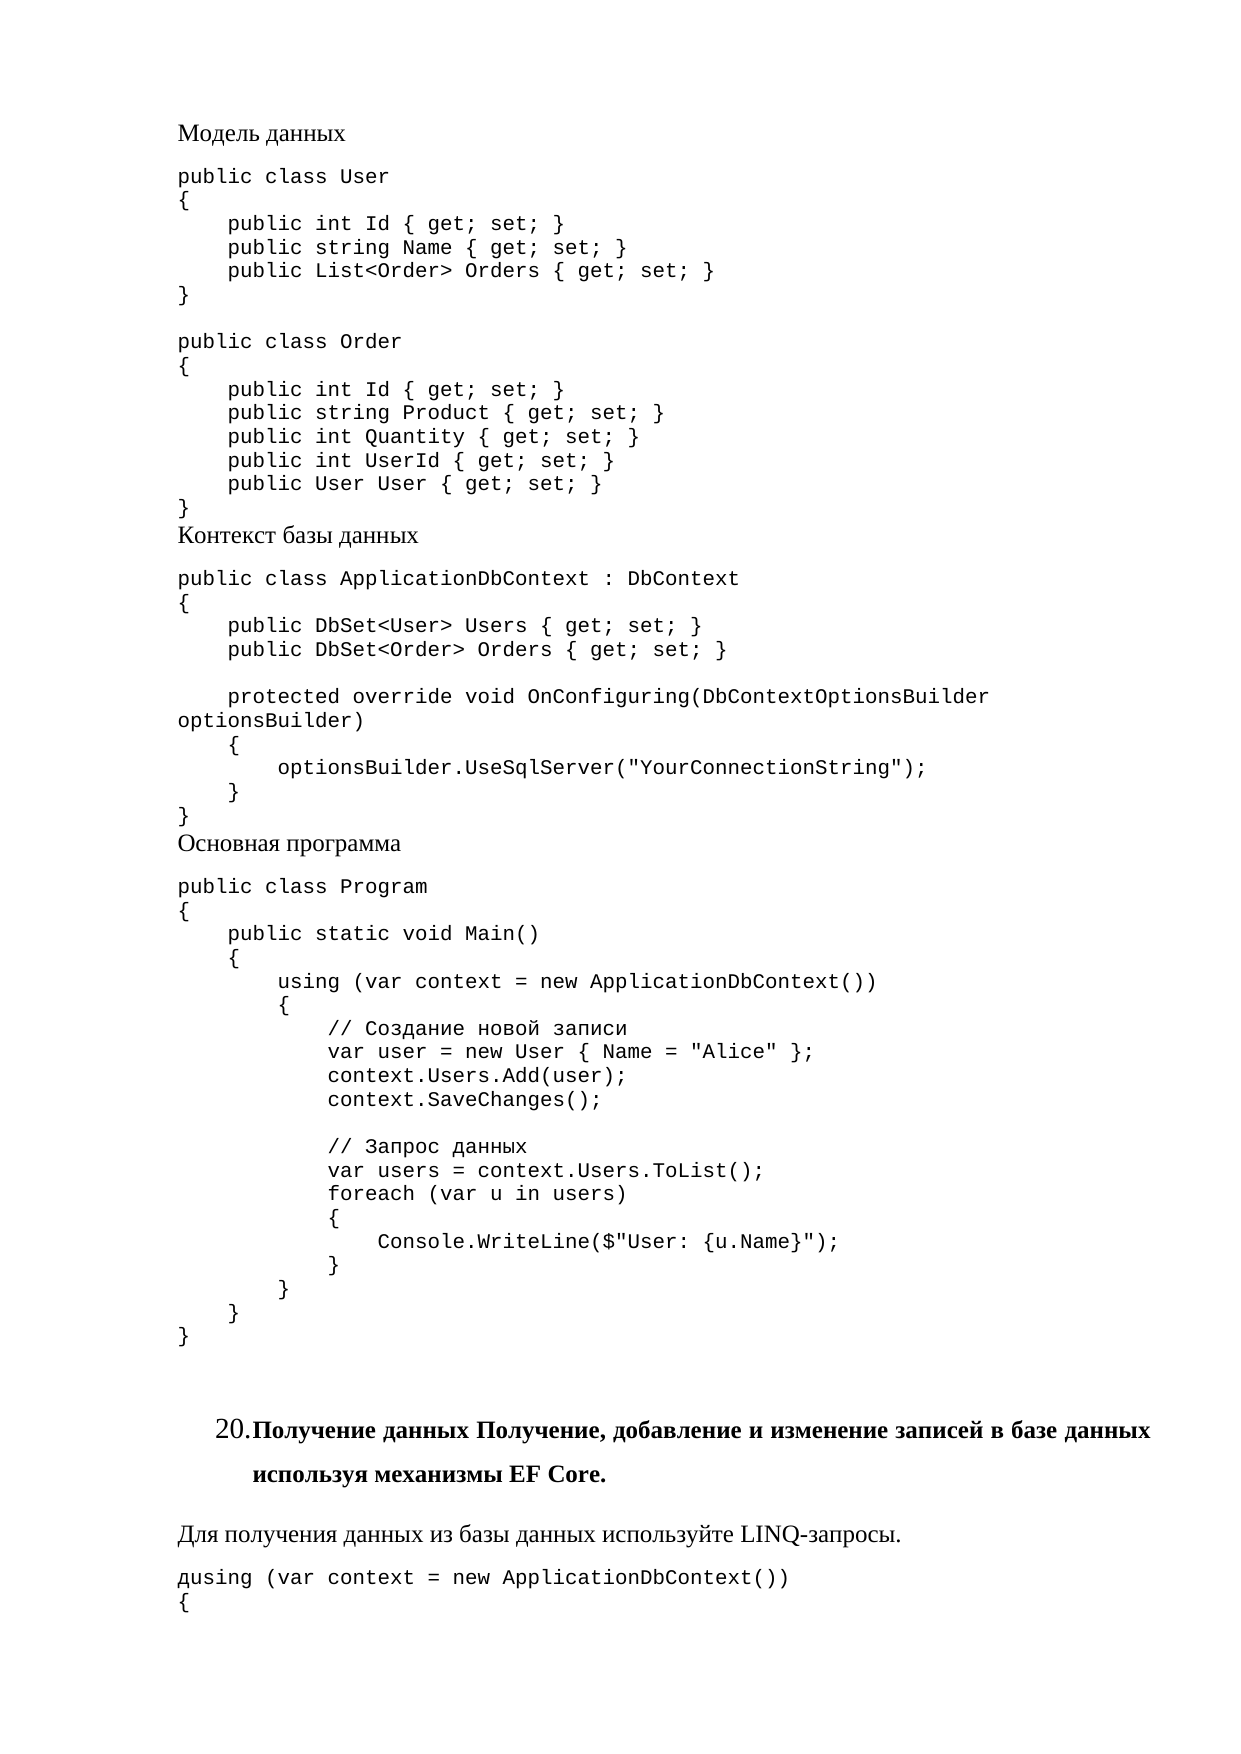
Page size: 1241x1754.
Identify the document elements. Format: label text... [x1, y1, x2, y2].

text { [177, 994, 1152, 1018]
text public class Order [177, 331, 1152, 355]
text context.Users.Add(user); [177, 1065, 1152, 1089]
text public int Id { get; set; } [177, 379, 1152, 402]
text var users = context.Users.ToList(); [177, 1160, 1152, 1183]
text context.SaveChanges(); [177, 1089, 1152, 1112]
text Модель данных [177, 118, 1152, 147]
text public class ApplicationDbContext : DbContext [177, 568, 1152, 592]
text { [177, 189, 1152, 213]
text } [177, 1325, 1152, 1349]
text public string Product { get; set; } [177, 402, 1152, 426]
text public int Id { get; set; } [177, 213, 1152, 237]
text { [177, 900, 1152, 923]
text public static void Main() [177, 923, 1152, 947]
list Получение данных Получение, добавление и изменение записей в базе данных используя механизмы EF Core. [215, 1412, 1152, 1488]
text public int UserId { get; set; } [177, 449, 1152, 473]
text { [177, 1207, 1152, 1231]
text public int Quantity { get; set; } [177, 426, 1152, 449]
text { [177, 734, 1152, 757]
text дusing (var context = new ApplicationDbContext()) [177, 1567, 1152, 1591]
text { [177, 1591, 1152, 1614]
text // Создание новой записи [177, 1018, 1152, 1042]
text { [177, 592, 1152, 616]
text Контекст базы данных [177, 521, 1152, 549]
text } [177, 1302, 1152, 1325]
text } [177, 781, 1152, 805]
text public string Name { get; set; } [177, 237, 1152, 260]
text public DbSet<User> Users { get; set; } [177, 616, 1152, 639]
text protected override void OnConfiguring(DbContextOptionsBuilder optionsBuilder) [177, 686, 1152, 734]
text foreach (var u in users) [177, 1183, 1152, 1207]
text } [177, 284, 1152, 308]
text Для получения данных из базы данных используйте LINQ-запросы. [177, 1519, 1152, 1548]
text } [177, 1278, 1152, 1302]
text { [177, 355, 1152, 379]
text } [177, 497, 1152, 521]
text } [177, 805, 1152, 828]
text optionsBuilder.UseSqlServer("YourConnectionString"); [177, 757, 1152, 781]
text public User User { get; set; } [177, 473, 1152, 497]
text { [177, 947, 1152, 971]
text using (var context = new ApplicationDbContext()) [177, 971, 1152, 994]
text var user = new User { Name = "Alice" }; [177, 1042, 1152, 1065]
text Console.WriteLine($"User: {u.Name}"); [177, 1231, 1152, 1254]
text public List<Order> Orders { get; set; } [177, 260, 1152, 284]
text // Запрос данных [177, 1136, 1152, 1160]
text public DbSet<Order> Orders { get; set; } [177, 639, 1152, 663]
text public class User [177, 166, 1152, 189]
text } [177, 1254, 1152, 1278]
text Основная программа [177, 828, 1152, 857]
text public class Program [177, 876, 1152, 900]
